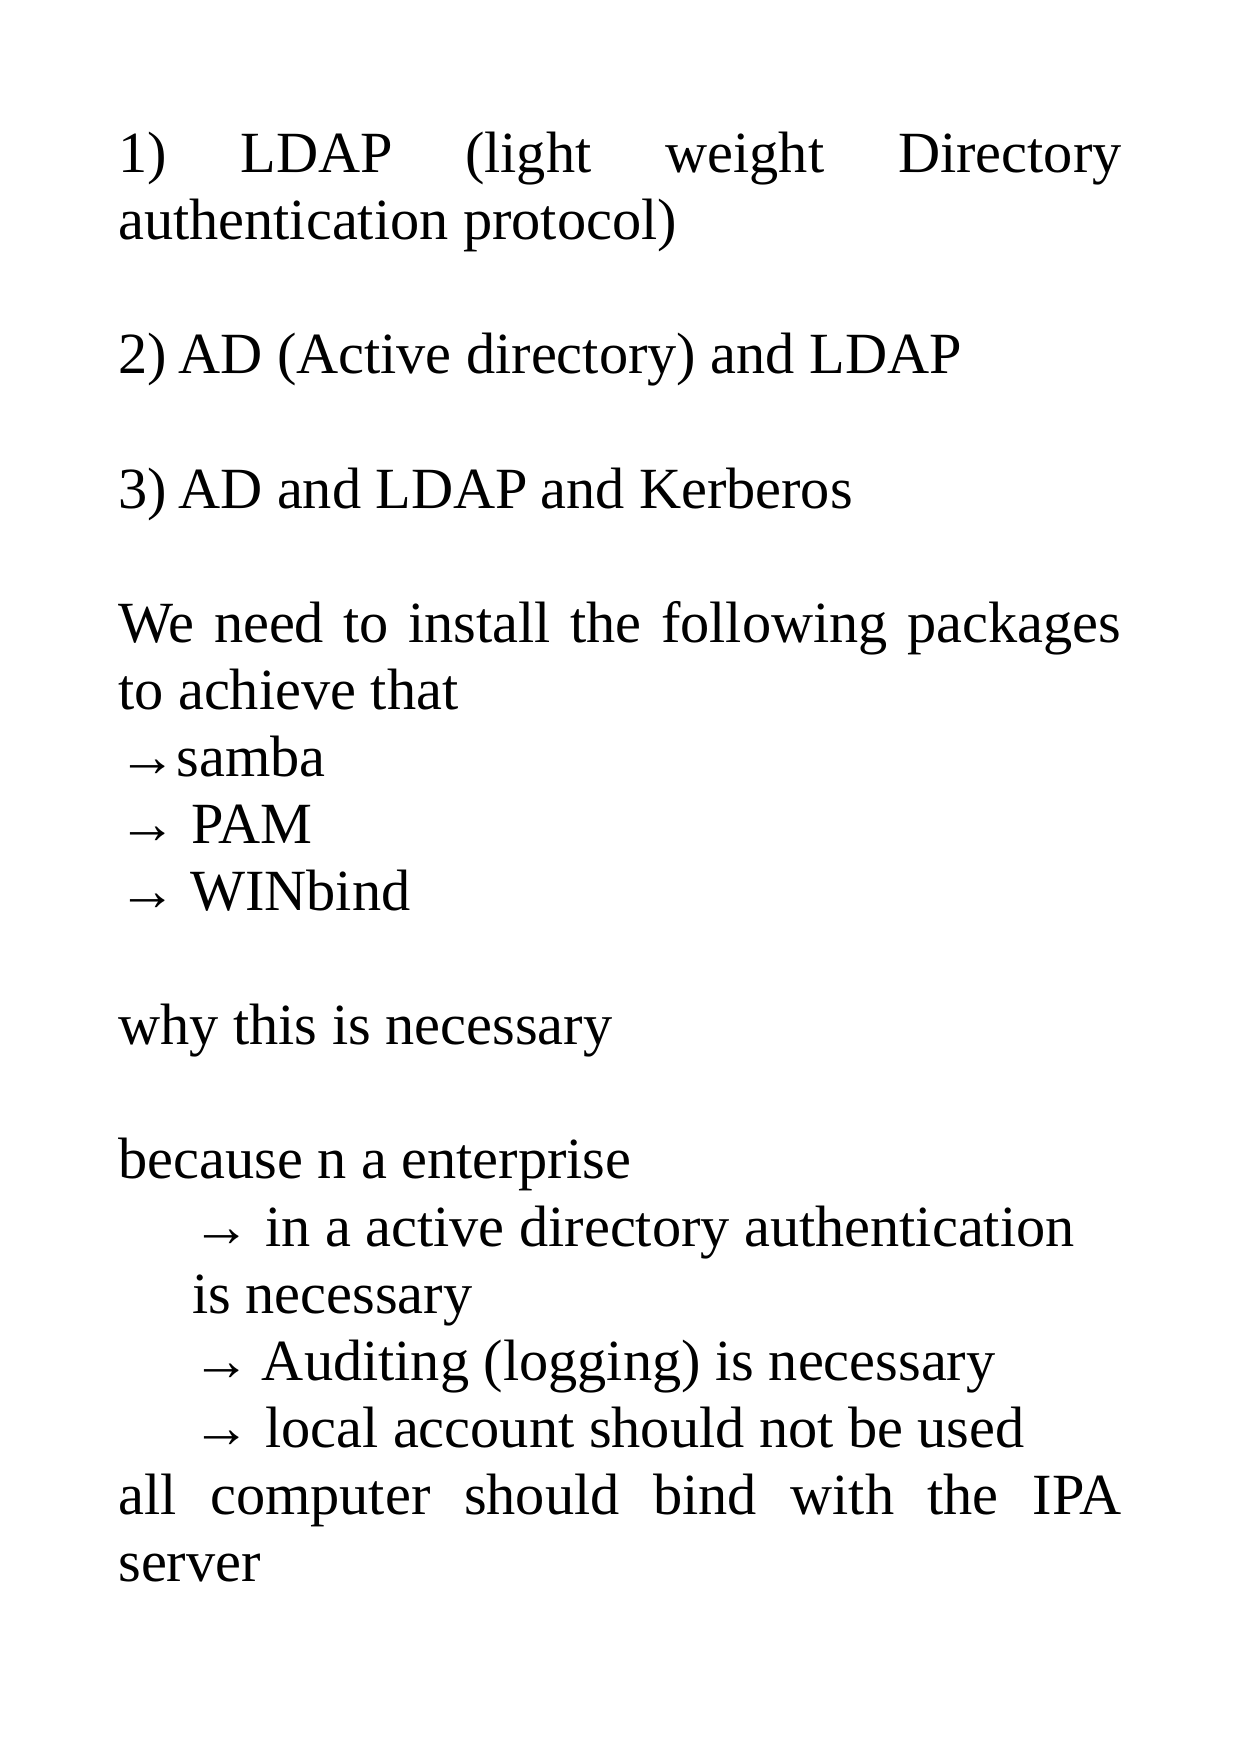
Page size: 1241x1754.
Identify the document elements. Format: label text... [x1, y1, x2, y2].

text 3) AD and LDAP and Kerberos [118, 453, 1122, 521]
text → PAM [118, 789, 1122, 856]
text → local account should not be used [118, 1393, 1122, 1460]
text We need to install the following packages to achieve that [118, 588, 1122, 722]
text all computer should bind with the IPA server [118, 1460, 1122, 1594]
text 1) LDAP (light weight Directory authentication protocol) [118, 118, 1122, 252]
text → WINbind [118, 856, 1122, 923]
text → Auditing (logging) is necessary [118, 1326, 1122, 1393]
text because n a enterprise [118, 1124, 1122, 1191]
text →samba [118, 722, 1122, 789]
text why this is necessary [118, 990, 1122, 1057]
text → in a active directory authentication [118, 1191, 1122, 1258]
text 2) AD (Active directory) and LDAP [118, 319, 1122, 386]
text is necessary [118, 1258, 1122, 1326]
